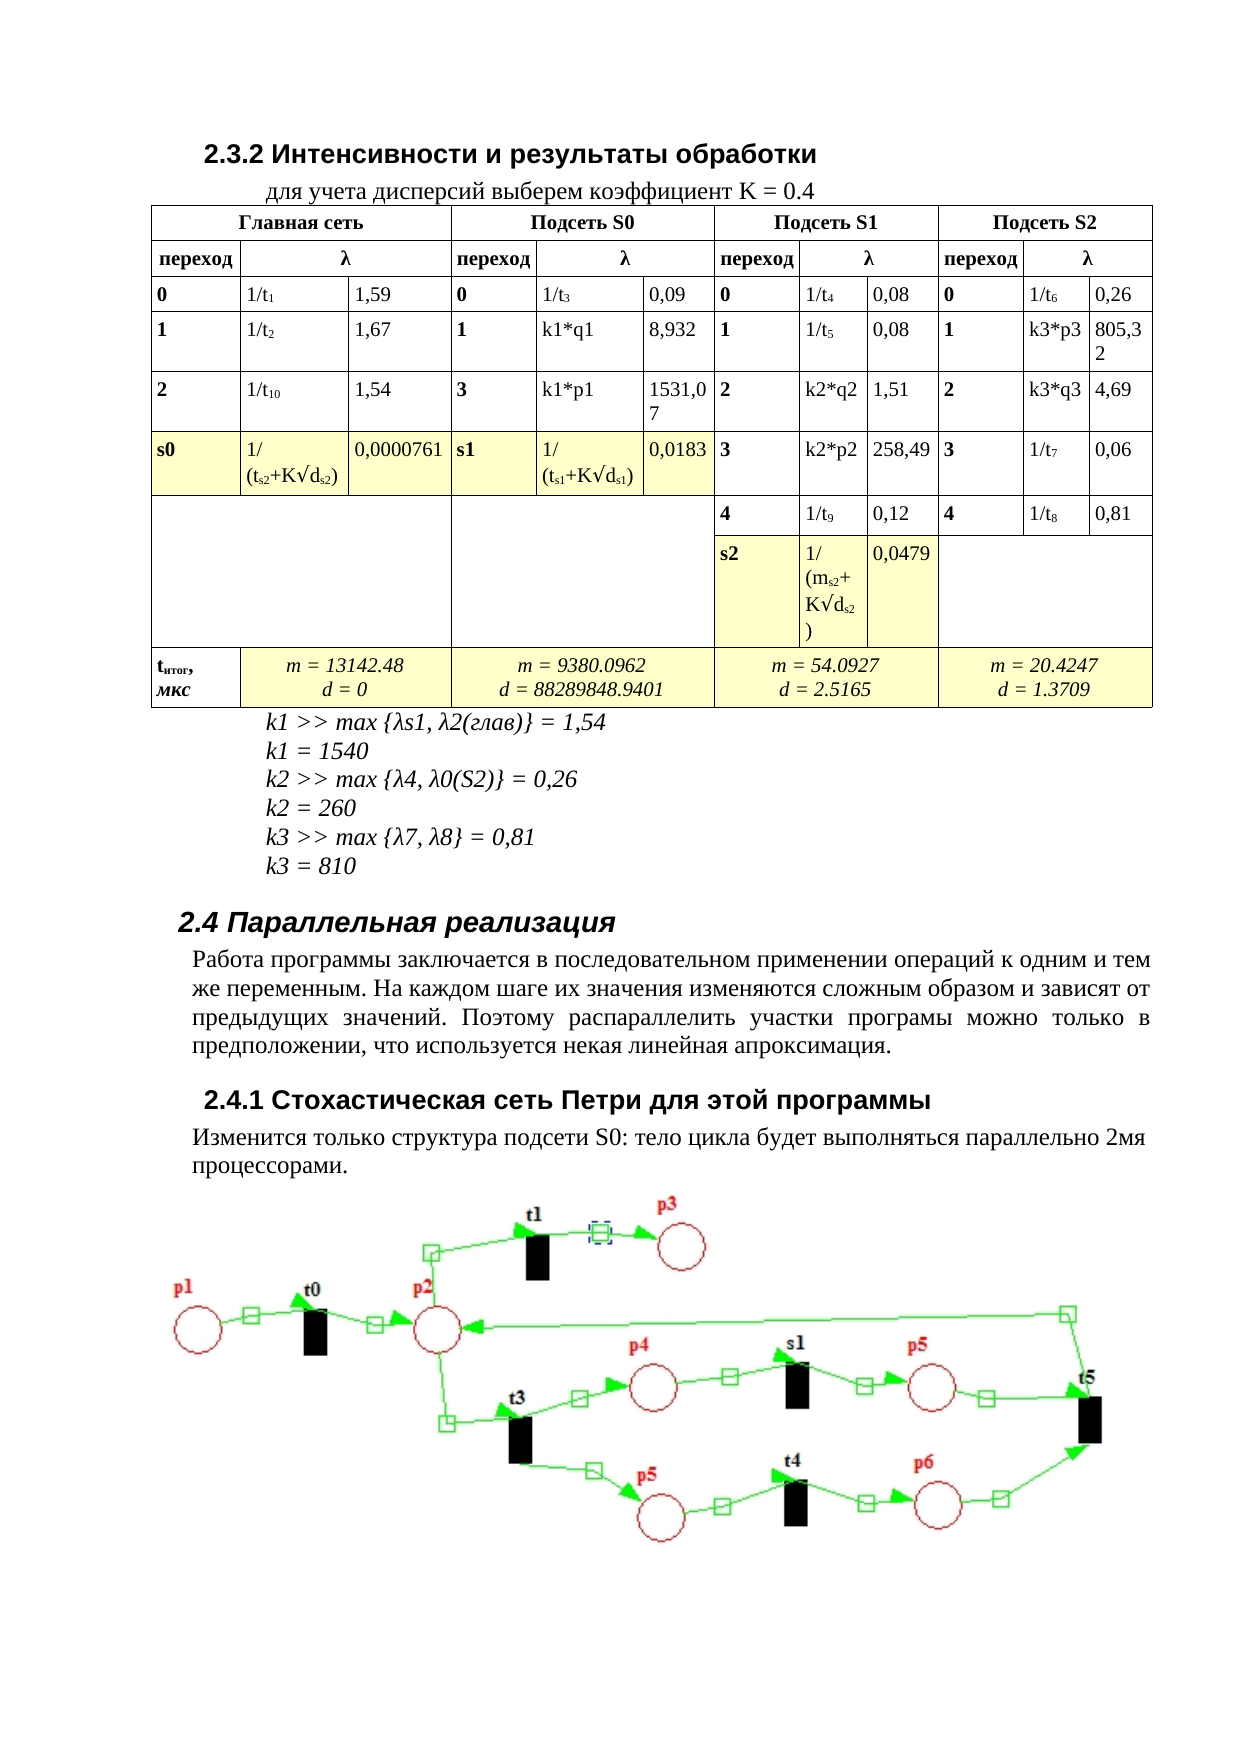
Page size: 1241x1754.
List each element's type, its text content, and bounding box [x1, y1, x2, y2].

table_cell 805,32 [1090, 312, 1152, 371]
table_cell 3 [939, 432, 1023, 495]
table_cell 1/t3 [537, 277, 643, 311]
table_cell 1,54 [349, 372, 451, 431]
table_header Подсеть S0 [452, 206, 714, 240]
table_cell k1*q1 [537, 312, 643, 371]
table_cell [939, 536, 1152, 647]
table_cell 1/t7 [1024, 432, 1089, 495]
table_cell k1*p1 [537, 372, 643, 431]
table_header Подсеть S2 [939, 206, 1152, 240]
table_cell k2*p2 [800, 432, 867, 495]
table_cell s2 [715, 536, 799, 647]
text k3 = 810 [266, 851, 1152, 879]
table_header Подсеть S1 [715, 206, 938, 240]
table_cell 8,932 [644, 312, 714, 371]
table_cell s1 [452, 432, 536, 495]
table_cell 2 [152, 372, 240, 431]
table_cell 1/t1 [241, 277, 348, 311]
table_cell m = 13142.48 d = 0 [241, 648, 451, 707]
table_header 1/t8 [1024, 496, 1089, 535]
text для учета дисперсий выберем коэффициент K = 0.4 [266, 176, 1152, 204]
table_cell m = 20.4247 d = 1.3709 [939, 648, 1152, 707]
table_header Главная сеть [152, 206, 451, 240]
table_cell 1/(ms2+K√ds2) [800, 536, 867, 647]
table_cell 1/t6 [1024, 277, 1089, 311]
table_cell λ [241, 241, 451, 276]
table_cell переход [152, 241, 240, 276]
table_cell 2 [939, 372, 1023, 431]
table_cell 0,09 [644, 277, 714, 311]
table_header 4 [715, 496, 799, 535]
table_header 4 [939, 496, 1023, 535]
table_cell m = 9380.0962 d = 88289848.9401 [452, 648, 714, 707]
table_cell tитог, мкс [152, 648, 240, 707]
table_cell k2*q2 [800, 372, 867, 431]
table_cell λ [537, 241, 714, 276]
text k2 = 260 [266, 793, 1152, 822]
table_cell 1/(ts1+K√ds1) [537, 432, 643, 495]
table_cell 1 [939, 312, 1023, 371]
table_cell 0,0183 [644, 432, 714, 495]
table_cell 1/t2 [241, 312, 348, 371]
table_cell [452, 496, 714, 647]
table_cell 258,49 [868, 432, 938, 495]
subtitle Интенсивности и результаты обработки [196, 138, 1152, 169]
table_cell 1 [452, 312, 536, 371]
table_cell 4,69 [1090, 372, 1152, 431]
table_cell 1/(ts2+K√ds2) [241, 432, 348, 495]
table_header 0,12 [868, 496, 938, 535]
table_cell 0 [152, 277, 240, 311]
text k3 >> max {λ7, λ8} = 0,81 [266, 822, 1152, 851]
table_cell 0,06 [1090, 432, 1152, 495]
table_cell 3 [715, 432, 799, 495]
table_cell k3*q3 [1024, 372, 1089, 431]
table_cell переход [715, 241, 799, 276]
subtitle Параллельная реализация [170, 904, 1152, 938]
table_cell 1/t5 [800, 312, 867, 371]
table_cell 0,08 [868, 312, 938, 371]
table_cell λ [1024, 241, 1152, 276]
table_cell s0 [152, 432, 240, 495]
text k1 >> max {λs1, λ2(глав)} = 1,54 [266, 708, 1152, 736]
table_cell λ [800, 241, 938, 276]
table_cell переход [939, 241, 1023, 276]
table_cell 3 [452, 372, 536, 431]
table_cell 0,0000761 [349, 432, 451, 495]
table_cell 2 [715, 372, 799, 431]
table_cell 0,08 [868, 277, 938, 311]
table_cell k3*p3 [1024, 312, 1089, 371]
table_cell 1/t10 [241, 372, 348, 431]
table_cell 1,59 [349, 277, 451, 311]
table_cell 1531,07 [644, 372, 714, 431]
table_cell переход [452, 241, 536, 276]
picture [146, 1179, 1124, 1583]
table_cell m = 54.0927 d = 2.5165 [715, 648, 938, 707]
table_header 0,81 [1090, 496, 1152, 535]
table_cell 1 [715, 312, 799, 371]
text k1 = 1540 [266, 736, 1152, 764]
table_cell 0 [715, 277, 799, 311]
subtitle Стохастическая сеть Петри для этой программы [196, 1084, 1152, 1116]
table_cell 0 [452, 277, 536, 311]
table_cell 1/t4 [800, 277, 867, 311]
table_cell 0,26 [1090, 277, 1152, 311]
table_cell 0 [939, 277, 1023, 311]
table_cell 1 [152, 312, 240, 371]
table_cell 0,0479 [868, 536, 938, 647]
table_cell 1,67 [349, 312, 451, 371]
text k2 >> max {λ4, λ0(S2)} = 0,26 [266, 764, 1152, 793]
table_header 1/t9 [800, 496, 867, 535]
table_cell 1,51 [868, 372, 938, 431]
table_cell [152, 496, 451, 647]
text Изменится только структура подсети S0: тело цикла будет выполняться параллельно 2мя процессорами. [192, 1122, 1152, 1179]
text Работа программы заключается в последовательном применении операций к одним и тем же переменным. На каждом шаге их значения изменяются сложным образом и зависят от предыдущих значений. Поэтому распараллелить участки програмы можно только в предположении, что используется некая линейная апроксимация. [192, 944, 1152, 1059]
